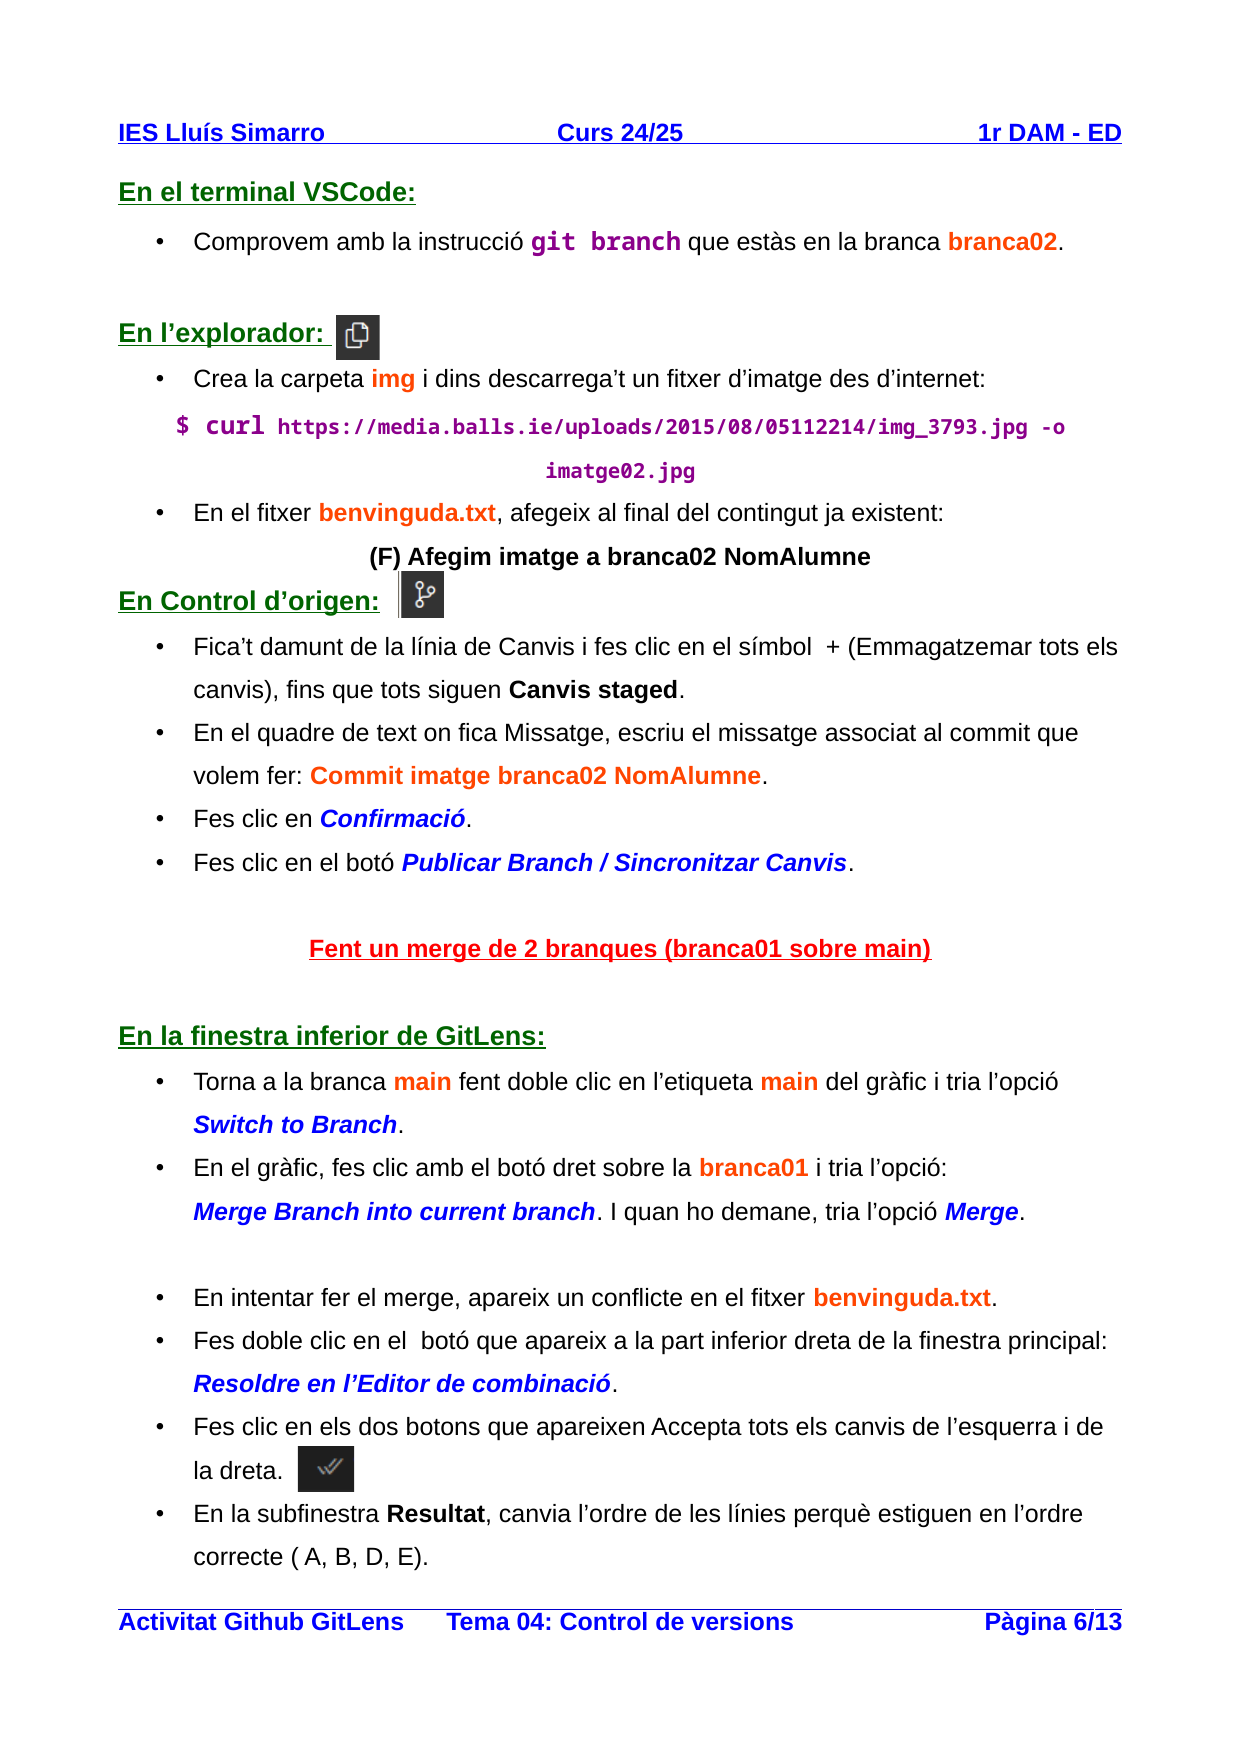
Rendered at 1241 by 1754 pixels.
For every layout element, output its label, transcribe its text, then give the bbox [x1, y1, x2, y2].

picture [398, 571, 444, 618]
list Torna a la branca main fent doble clic en l’etiqueta main del gràfic i tria l’opció Switch to Branch. [156, 1067, 1122, 1139]
text Fent un merge de 2 branques (branca01 sobre main) [118, 934, 1122, 963]
text En l’explorador: [118, 317, 336, 349]
text (F) Afegim imatge a branca02 NomAlumne [118, 542, 1122, 570]
text [380, 317, 1122, 349]
picture [297, 1446, 355, 1492]
list En el quadre de text on fica Missatge, escriu el missatge associat al commit que volem fer: Commit imatge branca02 NomAlumne. [156, 718, 1122, 790]
list Merge Branch into current branch. I quan ho demane, tria l’opció Merge. [156, 1197, 1122, 1225]
text En Control d’origen: [118, 585, 398, 616]
list En el gràfic, fes clic amb el botó dret sobre la branca01 i tria l’opció: [156, 1153, 1122, 1182]
list Fes clic en els dos botons que apareixen Accepta tots els canvis de l’esquerra i de la dreta. [156, 1412, 1122, 1484]
text En el terminal VSCode: [118, 176, 1122, 208]
list Comprovem amb la instrucció git branch que estàs en la branca branca02. [156, 223, 1122, 257]
list Fica’t damunt de la línia de Canvis i fes clic en el símbol + (Emmagatzemar tots els canvis), fins que tots siguen Canvis staged. [156, 632, 1122, 703]
list Fes doble clic en el botó que apareix a la part inferior dreta de la finestra principal: Resoldre en l’Editor de combinació. [156, 1326, 1122, 1398]
list Fes clic en el botó Publicar Branch / Sincronitzar Canvis. [156, 847, 1122, 876]
list En el fitxer benvinguda.txt, afegeix al final del contingut ja existent: [156, 498, 1122, 527]
list Fes clic en Confirmació. [156, 804, 1122, 833]
list En la subfinestra Resultat, canvia l’ordre de les línies perquè estiguen en l’ordre correcte ( A, B, D, E). [156, 1499, 1122, 1571]
list Crea la carpeta img i dins descarrega’t un fitxer d’imatge des d’internet: [156, 364, 1122, 393]
picture [336, 315, 380, 360]
text $ curl https://media.balls.ie/uploads/2015/08/05112214/img_3793.jpg -o imatge02.jpg [118, 407, 1122, 484]
text [444, 585, 1122, 616]
text En la finestra inferior de GitLens: [118, 1020, 1122, 1051]
list En intentar fer el merge, apareix un conflicte en el fitxer benvinguda.txt. [156, 1283, 1122, 1312]
